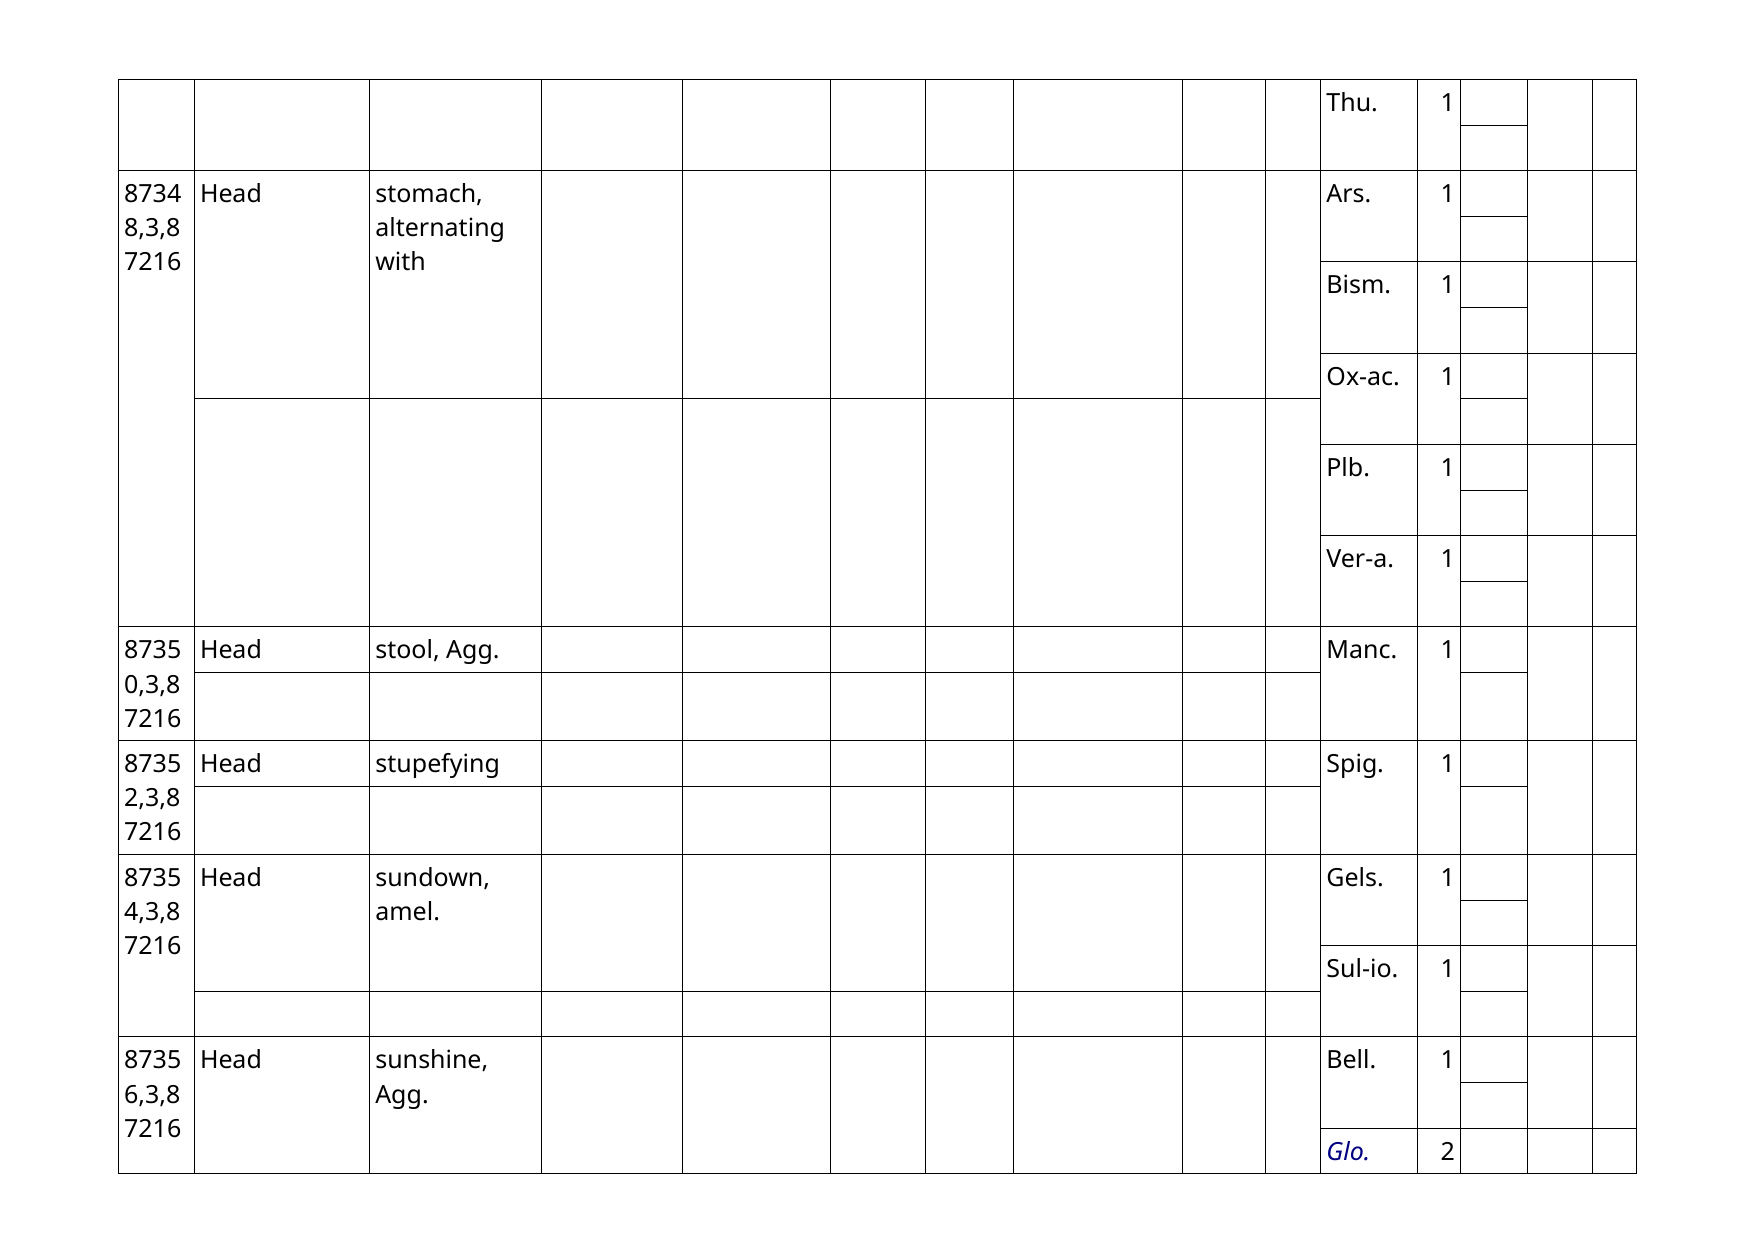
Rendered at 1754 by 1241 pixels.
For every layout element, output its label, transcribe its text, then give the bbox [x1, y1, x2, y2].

table_cell Ox-ac. [1321, 354, 1417, 444]
table_cell [1461, 992, 1527, 1036]
table_cell 87356,3,87216 [119, 1037, 194, 1173]
table_cell [926, 787, 1013, 854]
table_cell [926, 741, 1013, 786]
table_cell 1 [1418, 741, 1460, 854]
table_cell [195, 399, 369, 626]
table_cell 1 [1418, 354, 1460, 444]
table_cell 1 [1418, 627, 1460, 740]
table_cell [1461, 354, 1527, 398]
table_cell [1528, 80, 1592, 170]
table_cell [1593, 171, 1636, 261]
table_cell 1 [1418, 80, 1460, 170]
table_cell [1183, 171, 1265, 398]
table_cell [542, 855, 682, 991]
table_cell [1528, 354, 1592, 444]
table_cell [1266, 855, 1320, 991]
table_cell [1266, 627, 1320, 672]
table_cell [1014, 627, 1182, 672]
table_cell [542, 171, 682, 398]
table_cell [926, 80, 1013, 170]
table_cell [1183, 741, 1265, 786]
table_cell Sul-io. [1321, 946, 1417, 1036]
table_cell stomach, alternating with [370, 171, 541, 398]
table_cell [1528, 946, 1592, 1036]
table_cell [831, 741, 925, 786]
table_cell 87354,3,87216 [119, 855, 194, 1036]
table_cell [1014, 171, 1182, 398]
table_cell [1528, 1037, 1592, 1128]
table_cell [1266, 787, 1320, 854]
table_cell [1461, 445, 1527, 489]
table_cell [1266, 171, 1320, 398]
table_cell [370, 80, 541, 170]
table_cell Spig. [1321, 741, 1417, 854]
table_cell [1461, 582, 1527, 626]
table_cell [195, 787, 369, 854]
table_cell 1 [1418, 855, 1460, 945]
table_cell [1528, 171, 1592, 261]
table_cell [831, 855, 925, 991]
table_cell [1528, 741, 1592, 854]
table_cell [1183, 855, 1265, 991]
table_cell sundown, amel. [370, 855, 541, 991]
table_cell Thu. [1321, 80, 1417, 170]
table_cell Head [195, 855, 369, 991]
table_cell [683, 741, 830, 786]
table_cell 1 [1418, 171, 1460, 261]
table_cell [831, 992, 925, 1036]
table_cell Head [195, 1037, 369, 1173]
table_cell [1528, 627, 1592, 740]
table_cell [195, 673, 369, 740]
table_cell [1461, 80, 1527, 124]
table_cell [370, 673, 541, 740]
table_cell 1 [1418, 445, 1460, 535]
table_cell [1593, 262, 1636, 353]
table_cell [1183, 627, 1265, 672]
table_cell stupefying [370, 741, 541, 786]
table_cell [1183, 1037, 1265, 1173]
table_cell [1461, 787, 1527, 854]
table_cell [1593, 80, 1636, 170]
table_cell Plb. [1321, 445, 1417, 535]
table_cell [1593, 946, 1636, 1036]
table_cell sunshine, Agg. [370, 1037, 541, 1173]
table_cell [1183, 399, 1265, 626]
table_cell Ver-a. [1321, 536, 1417, 626]
table_cell [926, 399, 1013, 626]
table_cell [831, 171, 925, 398]
table_cell [542, 741, 682, 786]
table_cell [1528, 445, 1592, 535]
table_cell [1528, 536, 1592, 626]
table_cell [683, 992, 830, 1036]
table_cell [831, 787, 925, 854]
table_cell [1014, 673, 1182, 740]
table_cell [1014, 855, 1182, 991]
table_cell 87352,3,87216 [119, 741, 194, 854]
table_cell [1014, 1037, 1182, 1173]
table_cell 87348,3,87216 [119, 171, 194, 626]
table_cell [1461, 946, 1527, 991]
table_cell [542, 80, 682, 170]
table_cell 1 [1418, 262, 1460, 353]
table_cell [1593, 1037, 1636, 1128]
table_cell 2 [1418, 1129, 1460, 1173]
table_cell [542, 673, 682, 740]
table_cell [1014, 399, 1182, 626]
table_cell [119, 80, 194, 170]
table_cell [542, 787, 682, 854]
table_cell [1461, 308, 1527, 353]
table_cell [1266, 673, 1320, 740]
table_cell [1461, 901, 1527, 945]
table_cell [1014, 992, 1182, 1036]
table_cell [1183, 787, 1265, 854]
table_cell [683, 627, 830, 672]
table_cell Head [195, 741, 369, 786]
table_cell [1593, 445, 1636, 535]
table_cell Manc. [1321, 627, 1417, 740]
table_cell [1593, 536, 1636, 626]
table_cell [1528, 855, 1592, 945]
table_cell [926, 1037, 1013, 1173]
table_cell 87350,3,87216 [119, 627, 194, 740]
table_cell [1593, 855, 1636, 945]
table_cell 1 [1418, 946, 1460, 1036]
table_cell [1461, 1083, 1527, 1128]
table_cell [683, 399, 830, 626]
table_cell [1461, 491, 1527, 535]
table_cell [1183, 673, 1265, 740]
table_cell Gels. [1321, 855, 1417, 945]
table_cell [926, 171, 1013, 398]
table_cell [926, 627, 1013, 672]
table_cell [1461, 1037, 1527, 1082]
table_cell [1461, 171, 1527, 216]
table_cell [195, 992, 369, 1036]
table_cell [1593, 1129, 1636, 1173]
table_cell [542, 399, 682, 626]
table_cell Glo. [1321, 1129, 1417, 1173]
table_cell [1014, 787, 1182, 854]
table_cell [683, 673, 830, 740]
table_cell [831, 673, 925, 740]
table_cell Head [195, 627, 369, 672]
table_cell [370, 992, 541, 1036]
table_cell [1266, 992, 1320, 1036]
table_cell [831, 80, 925, 170]
table_cell stool, Agg. [370, 627, 541, 672]
table_cell [1461, 855, 1527, 899]
table_cell [1593, 627, 1636, 740]
table_cell [1593, 741, 1636, 854]
table_cell [1461, 673, 1527, 740]
table_cell [683, 80, 830, 170]
table_cell [542, 627, 682, 672]
table_cell [542, 992, 682, 1036]
table_cell [1266, 741, 1320, 786]
table_cell [1183, 80, 1265, 170]
table_cell [1461, 627, 1527, 672]
table_cell [926, 673, 1013, 740]
table_cell [1461, 399, 1527, 444]
table_cell [1528, 262, 1592, 353]
table_cell [195, 80, 369, 170]
table_cell [683, 787, 830, 854]
table_cell Bism. [1321, 262, 1417, 353]
table_cell 1 [1418, 536, 1460, 626]
table_cell [542, 1037, 682, 1173]
table_cell [831, 627, 925, 672]
table_cell [683, 1037, 830, 1173]
table_cell [683, 855, 830, 991]
table_cell [1461, 217, 1527, 261]
table_cell [831, 1037, 925, 1173]
table_cell [1461, 741, 1527, 786]
table_cell [1014, 741, 1182, 786]
table_cell [1461, 126, 1527, 170]
table_cell [1266, 80, 1320, 170]
table_cell Head [195, 171, 369, 398]
table_cell 1 [1418, 1037, 1460, 1128]
table_cell [831, 399, 925, 626]
table_cell [926, 992, 1013, 1036]
table_cell [370, 399, 541, 626]
table_cell [1461, 536, 1527, 581]
table_cell [1266, 399, 1320, 626]
table_cell [1266, 1037, 1320, 1173]
table_cell [926, 855, 1013, 991]
table_cell [1593, 354, 1636, 444]
table_cell [1528, 1129, 1592, 1173]
table_cell [370, 787, 541, 854]
table_cell [1461, 1129, 1527, 1173]
table_cell [1461, 262, 1527, 307]
table_cell [683, 171, 830, 398]
table_cell Ars. [1321, 171, 1417, 261]
table_cell [1014, 80, 1182, 170]
table_cell [1183, 992, 1265, 1036]
table_cell Bell. [1321, 1037, 1417, 1128]
